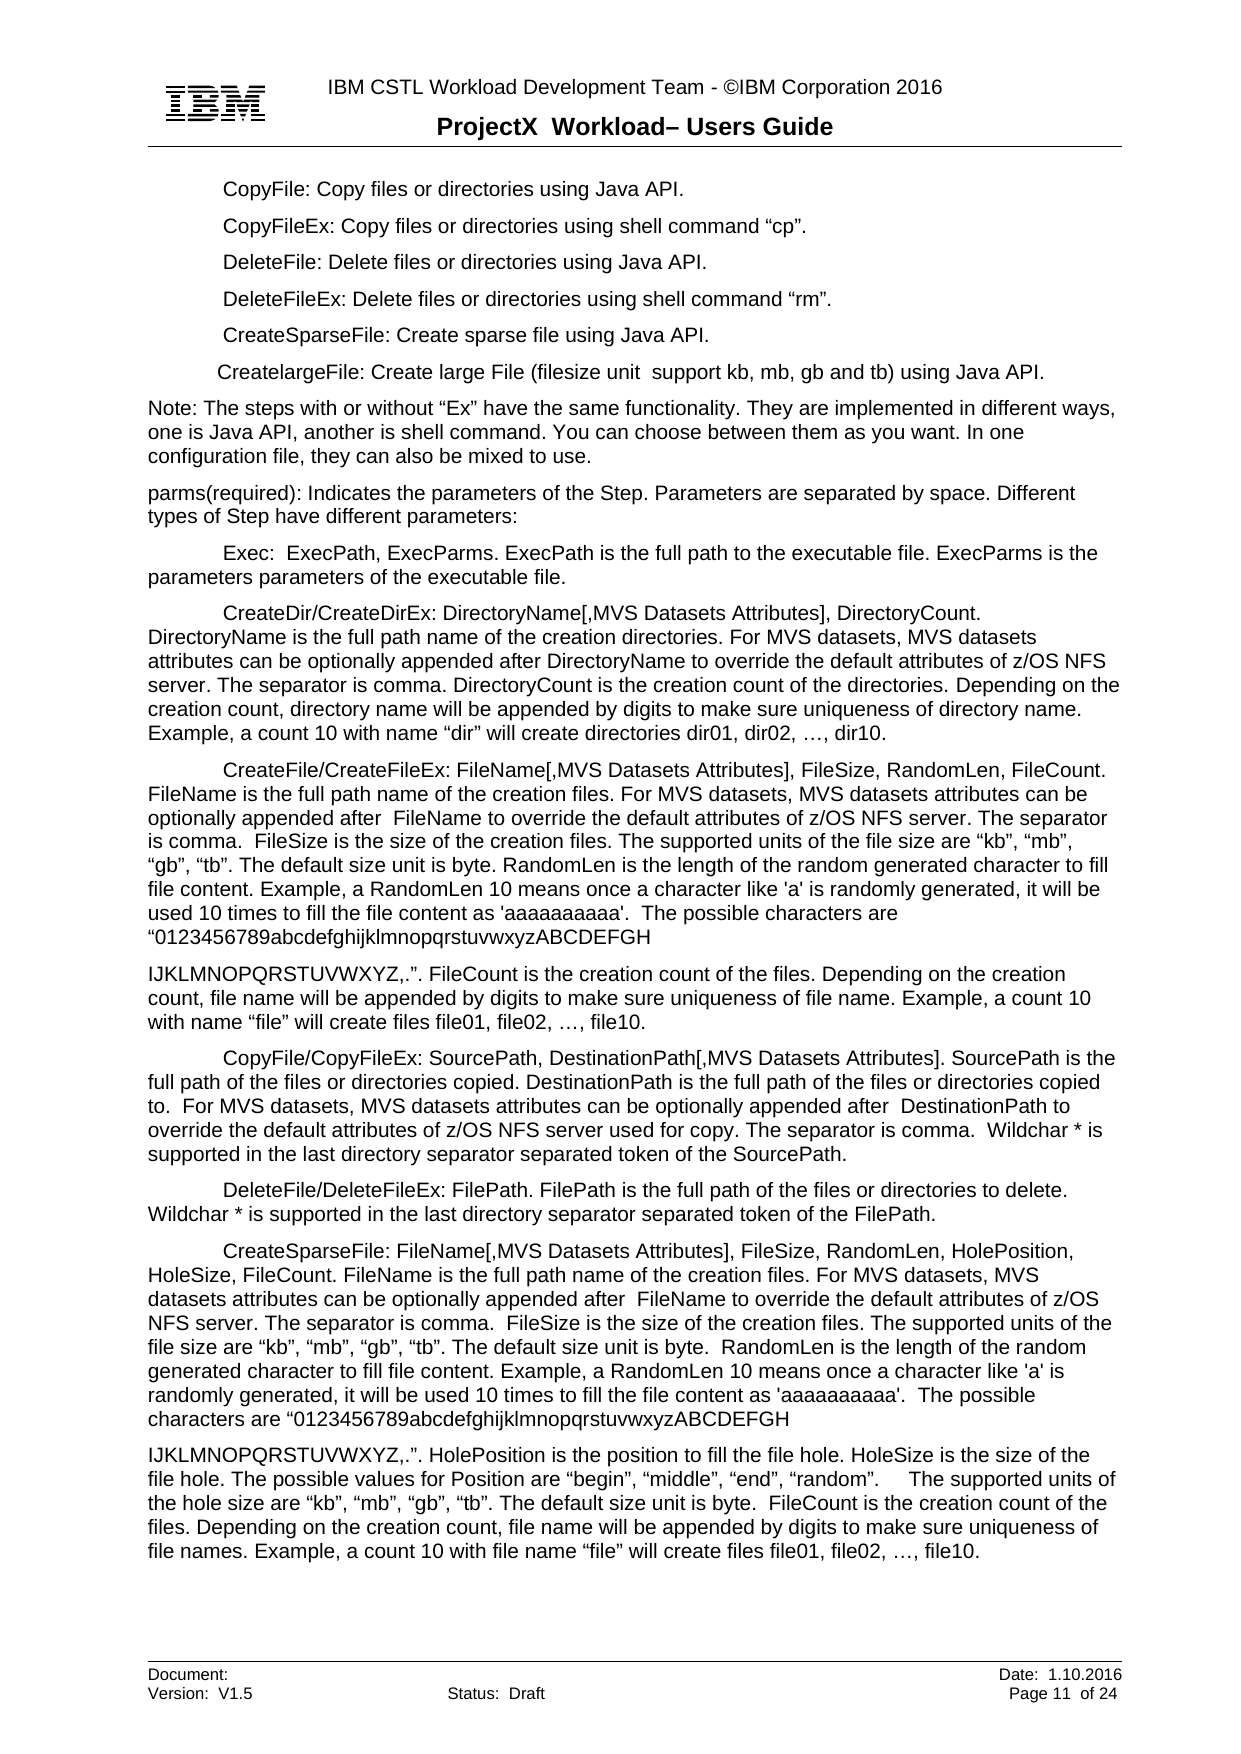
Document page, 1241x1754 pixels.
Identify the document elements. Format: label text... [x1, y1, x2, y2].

text CreateDir/CreateDirEx: DirectoryName[,MVS Datasets Attributes], DirectoryCount. DirectoryName is the full path name of the creation directories. For MVS datasets, MVS datasets attributes can be optionally appended after DirectoryName to override the default attributes of z/OS NFS server. The separator is comma. DirectoryCount is the creation count of the directories. Depending on the creation count, directory name will be appended by digits to make sure uniqueness of directory name. Example, a count 10 with name “dir” will create directories dir01, dir02, …, dir10. [148, 601, 1122, 745]
text CreateSparseFile: Create sparse file using Java API. [148, 323, 1122, 347]
text CopyFile: Copy files or directories using Java API. [148, 177, 1122, 201]
text parms(required): Indicates the parameters of the Step. Parameters are separated by space. Different types of Step have different parameters: [148, 480, 1122, 528]
text DeleteFile: Delete files or directories using Java API. [148, 250, 1122, 274]
text IJKLMNOPQRSTUVWXYZ,.”. FileCount is the creation count of the files. Depending on the creation count, file name will be appended by digits to make sure uniqueness of file name. Example, a count 10 with name “file” will create files file01, file02, …, file10. [148, 962, 1122, 1033]
text IJKLMNOPQRSTUVWXYZ,.”. HolePosition is the position to fill the file hole. HoleSize is the size of the file hole. The possible values for Position are “begin”, “middle”, “end”, “random”. The supported units of the hole size are “kb”, “mb”, “gb”, “tb”. The default size unit is byte. FileCount is the creation count of the files. Depending on the creation count, file name will be appended by digits to make sure uniqueness of file names. Example, a count 10 with file name “file” will create files file01, file02, …, file10. [148, 1443, 1122, 1563]
text DeleteFileEx: Delete files or directories using shell command “rm”. [148, 287, 1122, 311]
text CreateSparseFile: FileName[,MVS Datasets Attributes], FileSize, RandomLen, HolePosition, HoleSize, FileCount. FileName is the full path name of the creation files. For MVS datasets, MVS datasets attributes can be optionally appended after FileName to override the default attributes of z/OS NFS server. The separator is comma. FileSize is the size of the creation files. The supported units of the file size are “kb”, “mb”, “gb”, “tb”. The default size unit is byte. RandomLen is the length of the random generated character to fill file content. Example, a RandomLen 10 means once a character like 'a' is randomly generated, it will be used 10 times to fill the file content as 'aaaaaaaaaa'. The possible characters are “0123456789abcdefghijklmnopqrstuvwxyzABCDEFGH [148, 1239, 1122, 1430]
text Note: The steps with or without “Ex” have the same functionality. They are implemented in different ways, one is Java API, another is shell command. You can choose between them as you want. In one configuration file, they can also be mixed to use. [148, 396, 1122, 468]
text CreateFile/CreateFileEx: FileName[,MVS Datasets Attributes], FileSize, RandomLen, FileCount. FileName is the full path name of the creation files. For MVS datasets, MVS datasets attributes can be optionally appended after FileName to override the default attributes of z/OS NFS server. The separator is comma. FileSize is the size of the creation files. The supported units of the file size are “kb”, “mb”, “gb”, “tb”. The default size unit is byte. RandomLen is the length of the random generated character to fill file content. Example, a RandomLen 10 means once a character like 'a' is randomly generated, it will be used 10 times to fill the file content as 'aaaaaaaaaa'. The possible characters are “0123456789abcdefghijklmnopqrstuvwxyzABCDEFGH [148, 757, 1122, 949]
text CreatelargeFile: Create large File (filesize unit support kb, mb, gb and tb) using Java API. [148, 359, 1122, 383]
text CopyFileEx: Copy files or directories using shell command “cp”. [148, 214, 1122, 238]
text CopyFile/CopyFileEx: SourcePath, DestinationPath[,MVS Datasets Attributes]. SourcePath is the full path of the files or directories copied. DestinationPath is the full path of the files or directories copied to. For MVS datasets, MVS datasets attributes can be optionally appended after DestinationPath to override the default attributes of z/OS NFS server used for copy. The separator is comma. Wildchar * is supported in the last directory separator separated token of the SourcePath. [148, 1046, 1122, 1166]
text Exec: ExecPath, ExecParms. ExecPath is the full path to the executable file. ExecParms is the parameters parameters of the executable file. [148, 541, 1122, 589]
text DeleteFile/DeleteFileEx: FilePath. FilePath is the full path of the files or directories to delete. Wildchar * is supported in the last directory separator separated token of the FilePath. [148, 1178, 1122, 1226]
